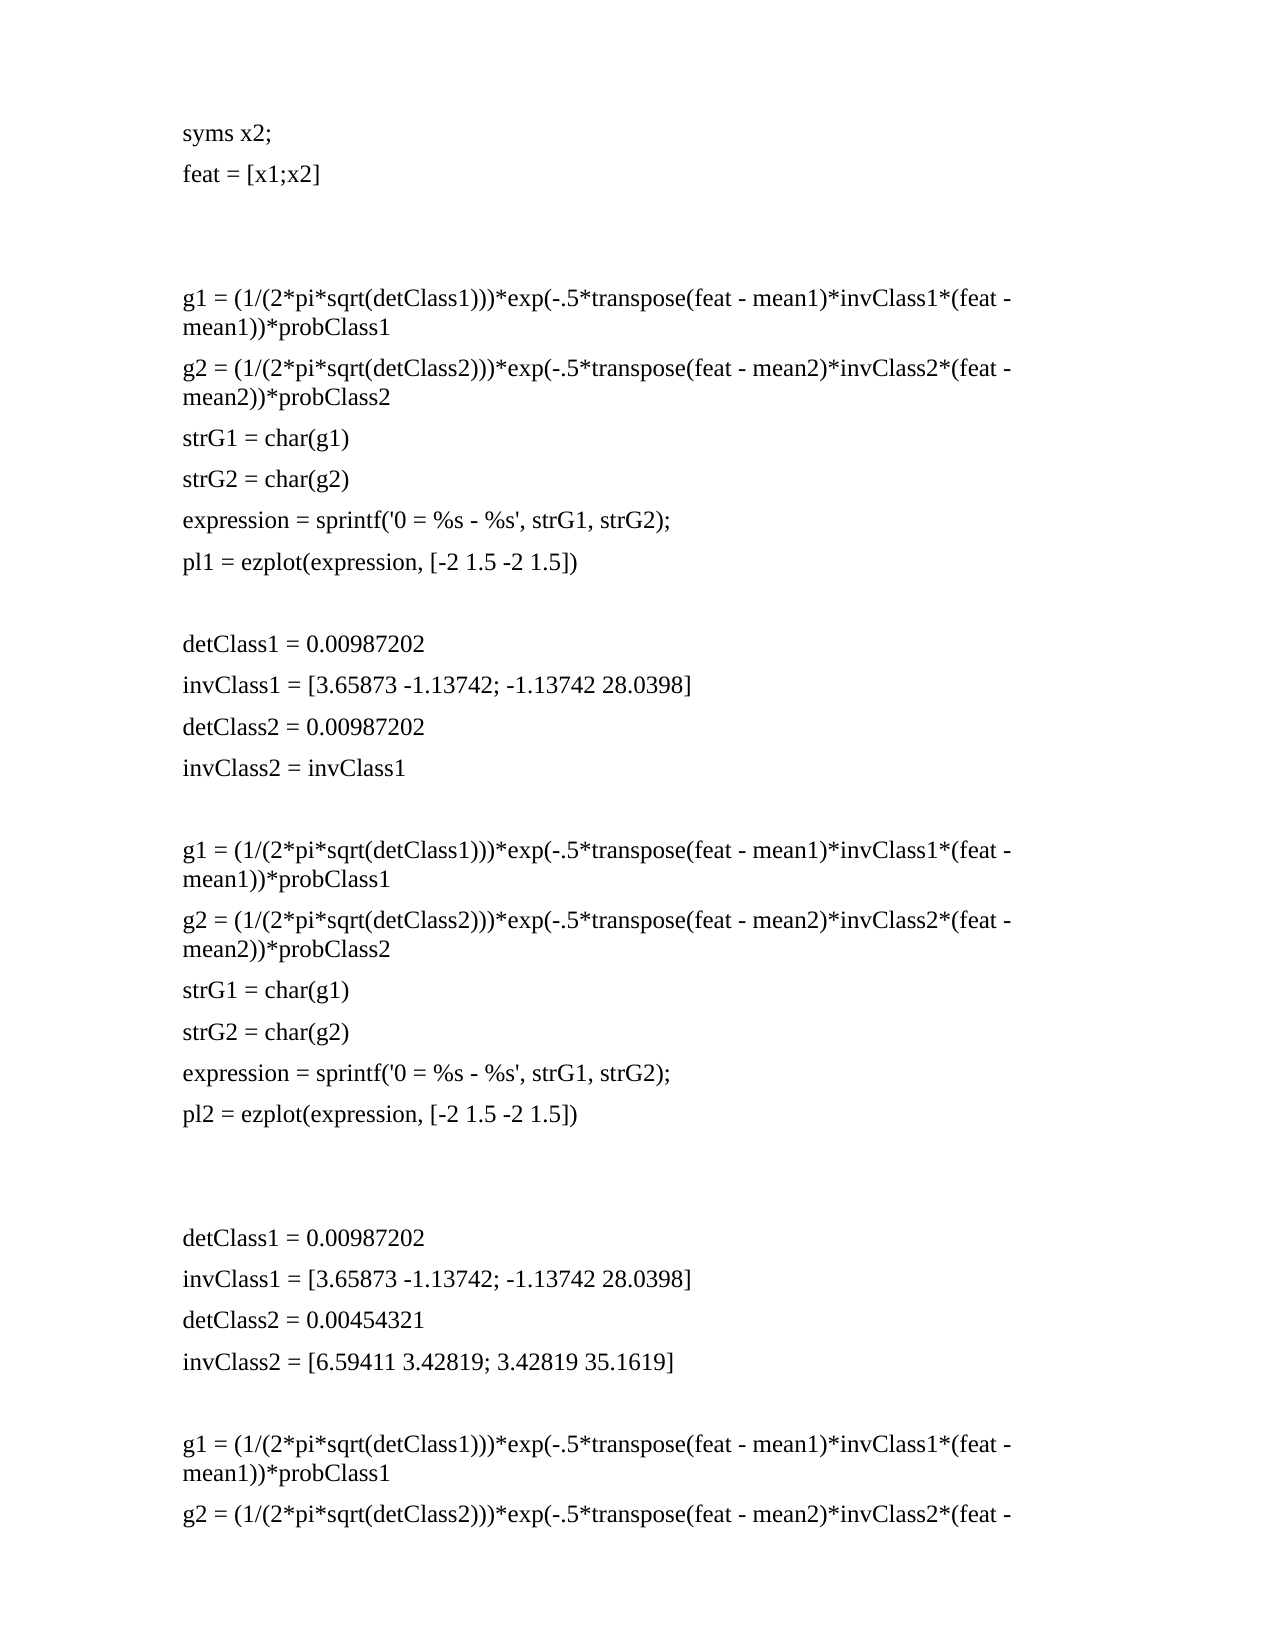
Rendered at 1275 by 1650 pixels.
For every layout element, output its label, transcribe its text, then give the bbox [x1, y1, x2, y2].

text detClass2 = 0.00987202 [182, 712, 1157, 741]
text g1 = (1/(2*pi*sqrt(detClass1)))*exp(-.5*transpose(feat - mean1)*invClass1*(feat - mean1))*probClass1 [182, 836, 1157, 893]
text g2 = (1/(2*pi*sqrt(detClass2)))*exp(-.5*transpose(feat - mean2)*invClass2*(feat - mean2))*probClass2 [182, 353, 1157, 411]
text detClass1 = 0.00987202 [182, 629, 1157, 658]
text detClass1 = 0.00987202 [182, 1223, 1157, 1252]
text feat = [x1;x2] [182, 159, 1157, 188]
text invClass1 = [3.65873 -1.13742; -1.13742 28.0398] [182, 1264, 1157, 1293]
text detClass2 = 0.00454321 [182, 1306, 1157, 1334]
text strG2 = char(g2) [182, 1017, 1157, 1046]
text strG1 = char(g1) [182, 423, 1157, 452]
text expression = sprintf('0 = %s - %s', strG1, strG2); [182, 1058, 1157, 1087]
text strG1 = char(g1) [182, 976, 1157, 1004]
text invClass2 = [6.59411 3.42819; 3.42819 35.1619] [182, 1347, 1157, 1376]
text g1 = (1/(2*pi*sqrt(detClass1)))*exp(-.5*transpose(feat - mean1)*invClass1*(feat - mean1))*probClass1 [182, 283, 1157, 341]
text strG2 = char(g2) [182, 464, 1157, 493]
text pl2 = ezplot(expression, [-2 1.5 -2 1.5]) [182, 1099, 1157, 1128]
text g2 = (1/(2*pi*sqrt(detClass2)))*exp(-.5*transpose(feat - mean2)*invClass2*(feat - mean2))*probClass2 [182, 906, 1157, 963]
text g2 = (1/(2*pi*sqrt(detClass2)))*exp(-.5*transpose(feat - mean2)*invClass2*(feat [182, 1499, 1157, 1528]
text expression = sprintf('0 = %s - %s', strG1, strG2); [182, 506, 1157, 534]
text g1 = (1/(2*pi*sqrt(detClass1)))*exp(-.5*transpose(feat - mean1)*invClass1*(feat - mean1))*probClass1 [182, 1429, 1157, 1487]
text pl1 = ezplot(expression, [-2 1.5 -2 1.5]) [182, 547, 1157, 576]
text invClass1 = [3.65873 -1.13742; -1.13742 28.0398] [182, 671, 1157, 699]
text invClass2 = invClass1 [182, 753, 1157, 782]
text syms x2; [182, 118, 1157, 147]
